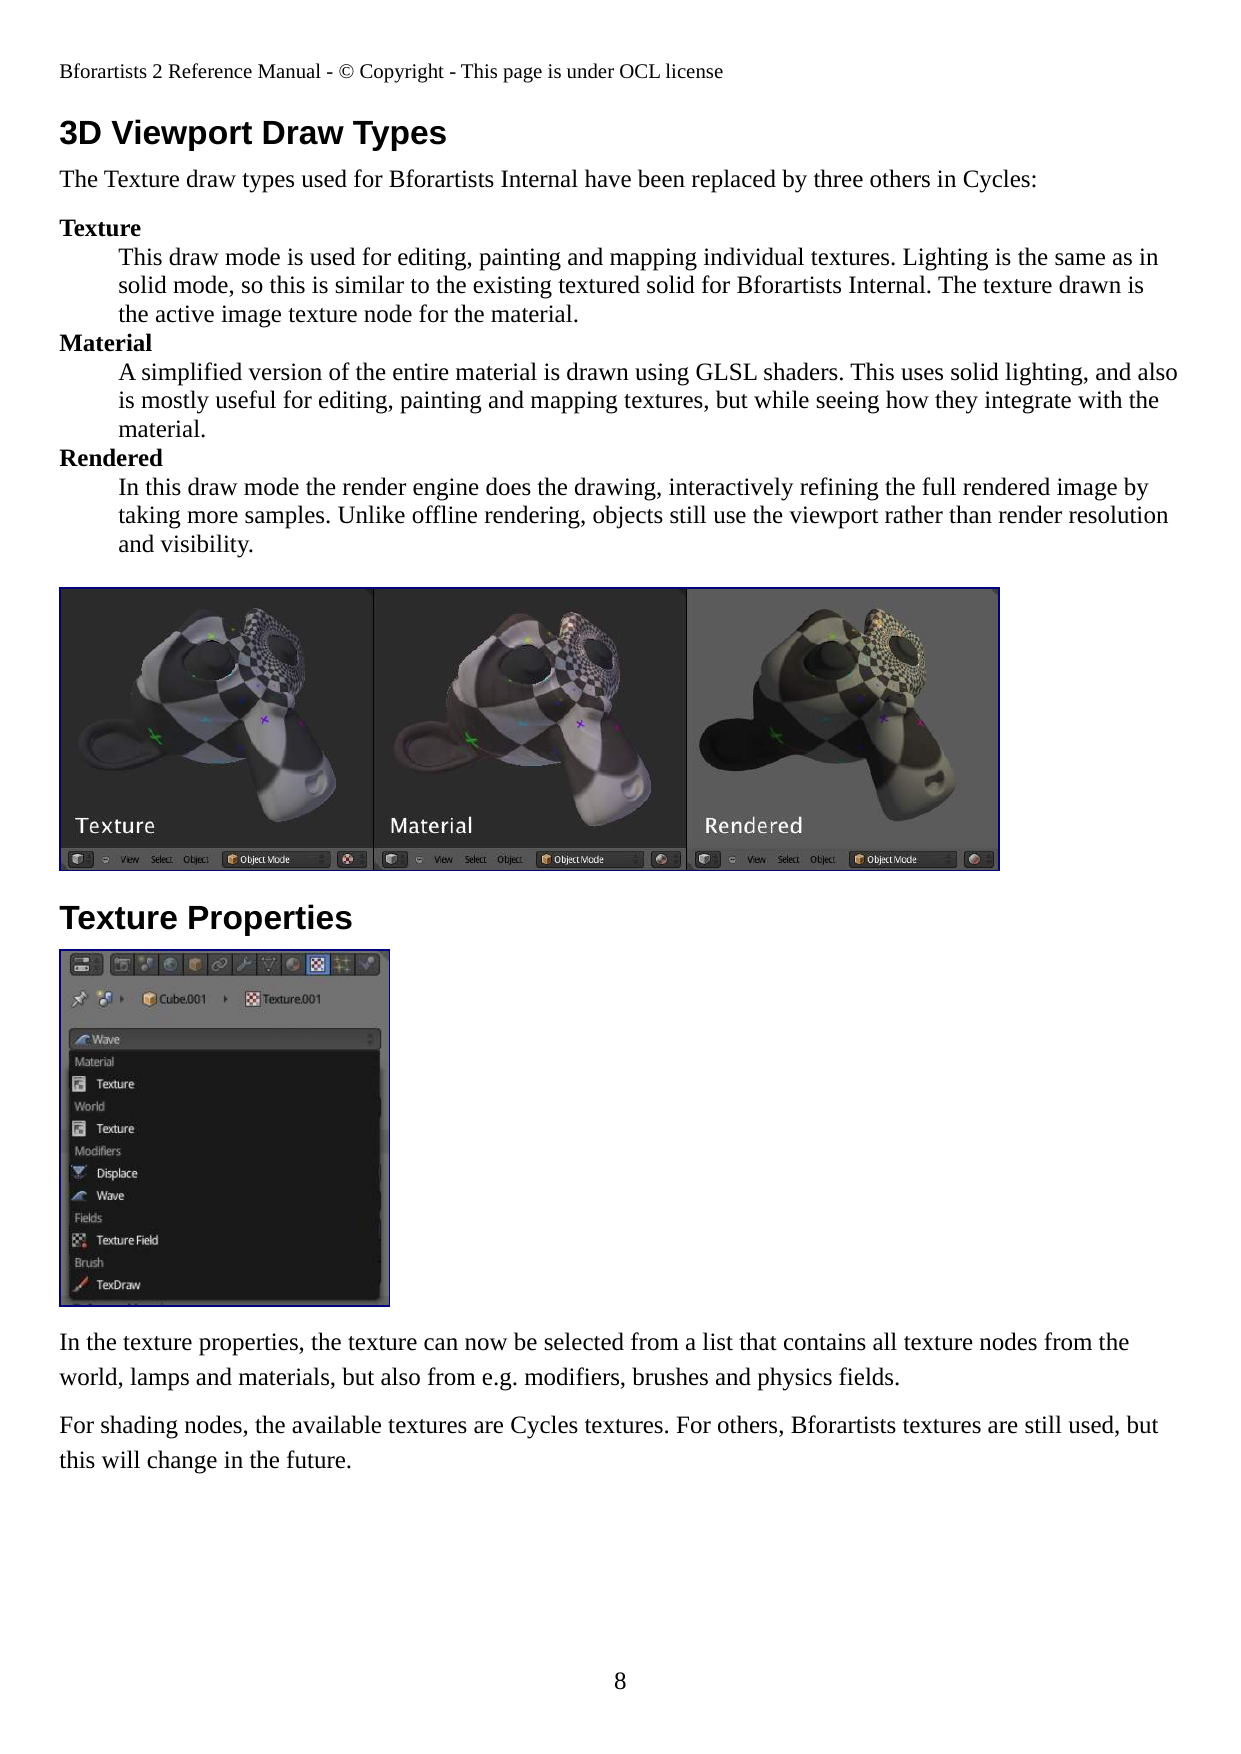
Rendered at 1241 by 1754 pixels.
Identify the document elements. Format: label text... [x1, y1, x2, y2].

subtitle Texture [59, 213, 1181, 242]
list A simplified version of the entire material is drawn using GLSL shaders. This uses solid lighting, and also is mostly useful for editing, painting and mapping textures, but while seeing how they integrate with the material. [118, 357, 1181, 443]
list This draw mode is used for editing, painting and mapping individual textures. Lighting is the same as in solid mode, so this is similar to the existing textured solid for Bforartists Internal. The texture drawn is the active image texture node for the material. [118, 242, 1181, 328]
picture [61, 951, 389, 1305]
subtitle Material [59, 328, 1181, 357]
list In this draw mode the render engine does the drawing, interactively refining the full rendered image by taking more samples. Unlike offline rendering, objects still use the viewport rather than render resolution and visibility. [118, 472, 1181, 558]
subtitle Rendered [59, 443, 1181, 472]
text In the texture properties, the texture can now be selected from a list that contains all texture nodes from the world, lamps and materials, but also from e.g. modifiers, brushes and physics fields. [59, 1327, 1181, 1390]
picture [61, 589, 998, 870]
subtitle Texture Properties [59, 898, 1181, 936]
text For shading nodes, the available textures are Cycles textures. For others, Bforartists textures are still used, but this will change in the future. [59, 1411, 1181, 1474]
text The Texture draw types used for Bforartists Internal have been replaced by three others in Cycles: [59, 164, 1181, 192]
subtitle 3D Viewport Draw Types [59, 113, 1181, 151]
